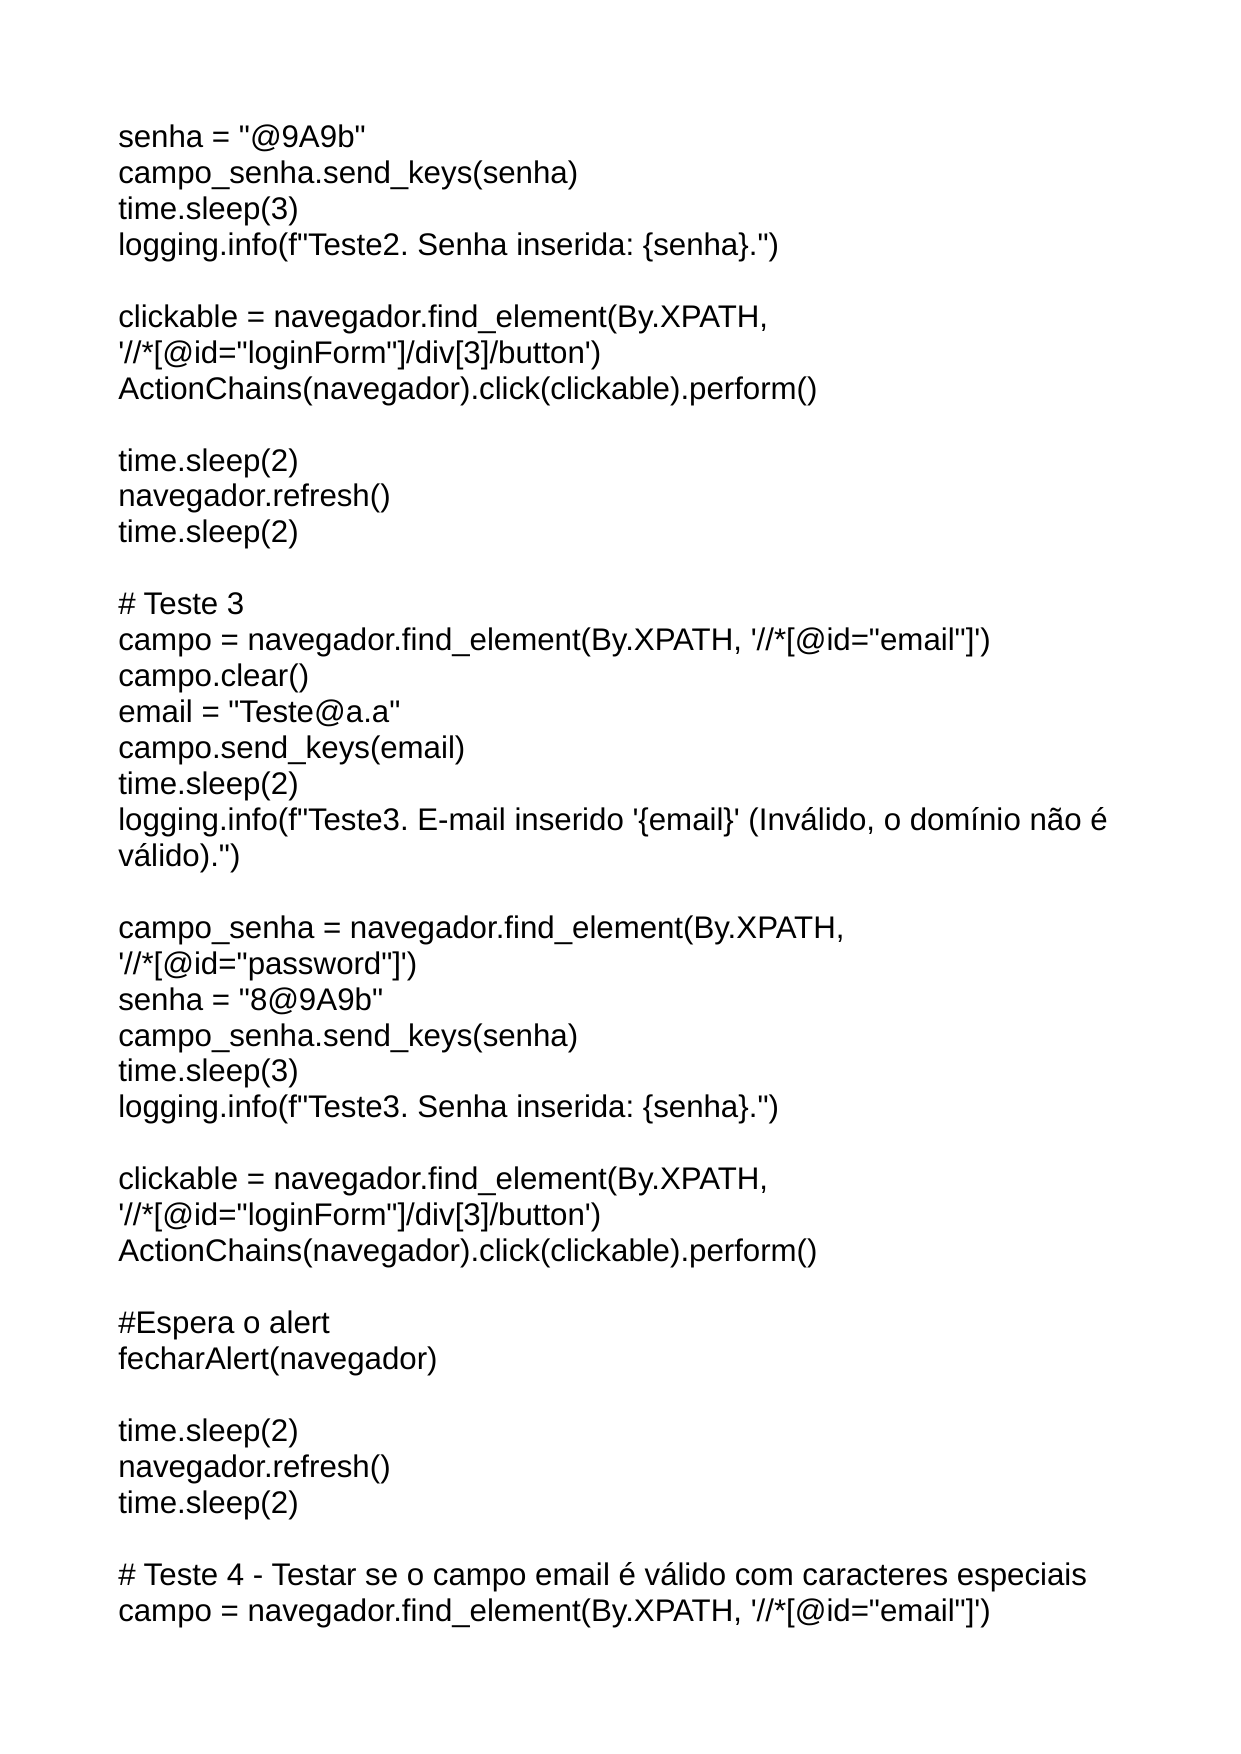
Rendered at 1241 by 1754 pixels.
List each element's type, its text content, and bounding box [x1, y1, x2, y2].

text ActionChains(navegador).click(clickable).perform() [118, 370, 1122, 406]
text campo.clear() [118, 657, 1122, 693]
text #Espera o alert [118, 1304, 1122, 1340]
text ActionChains(navegador).click(clickable).perform() [118, 1232, 1122, 1268]
text time.sleep(2) [118, 513, 1122, 549]
text campo.send_keys(email) [118, 729, 1122, 765]
text campo_senha = navegador.find_element(By.XPATH, '//*[@id="password"]') [118, 909, 1122, 981]
text fecharAlert(navegador) [118, 1340, 1122, 1376]
text # Teste 3 [118, 585, 1122, 621]
text campo = navegador.find_element(By.XPATH, '//*[@id="email"]') [118, 1592, 1122, 1627]
text campo_senha.send_keys(senha) [118, 1017, 1122, 1052]
text # Teste 4 - Testar se o campo email é válido com caracteres especiais [118, 1556, 1122, 1592]
text time.sleep(2) [118, 1412, 1122, 1448]
text clickable = navegador.find_element(By.XPATH, '//*[@id="loginForm"]/div[3]/button') [118, 298, 1122, 370]
text campo_senha.send_keys(senha) [118, 154, 1122, 190]
text logging.info(f"Teste2. Senha inserida: {senha}.") [118, 226, 1122, 262]
text senha = "8@9A9b" [118, 981, 1122, 1017]
text time.sleep(2) [118, 765, 1122, 801]
text time.sleep(3) [118, 190, 1122, 226]
text navegador.refresh() [118, 477, 1122, 513]
text time.sleep(3) [118, 1052, 1122, 1088]
text clickable = navegador.find_element(By.XPATH, '//*[@id="loginForm"]/div[3]/button') [118, 1160, 1122, 1232]
text navegador.refresh() [118, 1448, 1122, 1484]
text senha = "@9A9b" [118, 118, 1122, 154]
text logging.info(f"Teste3. E-mail inserido '{email}' (Inválido, o domínio não é válido).") [118, 801, 1122, 873]
text time.sleep(2) [118, 1484, 1122, 1520]
text time.sleep(2) [118, 442, 1122, 477]
text logging.info(f"Teste3. Senha inserida: {senha}.") [118, 1088, 1122, 1124]
text email = "Teste@a.a" [118, 693, 1122, 729]
text campo = navegador.find_element(By.XPATH, '//*[@id="email"]') [118, 621, 1122, 657]
